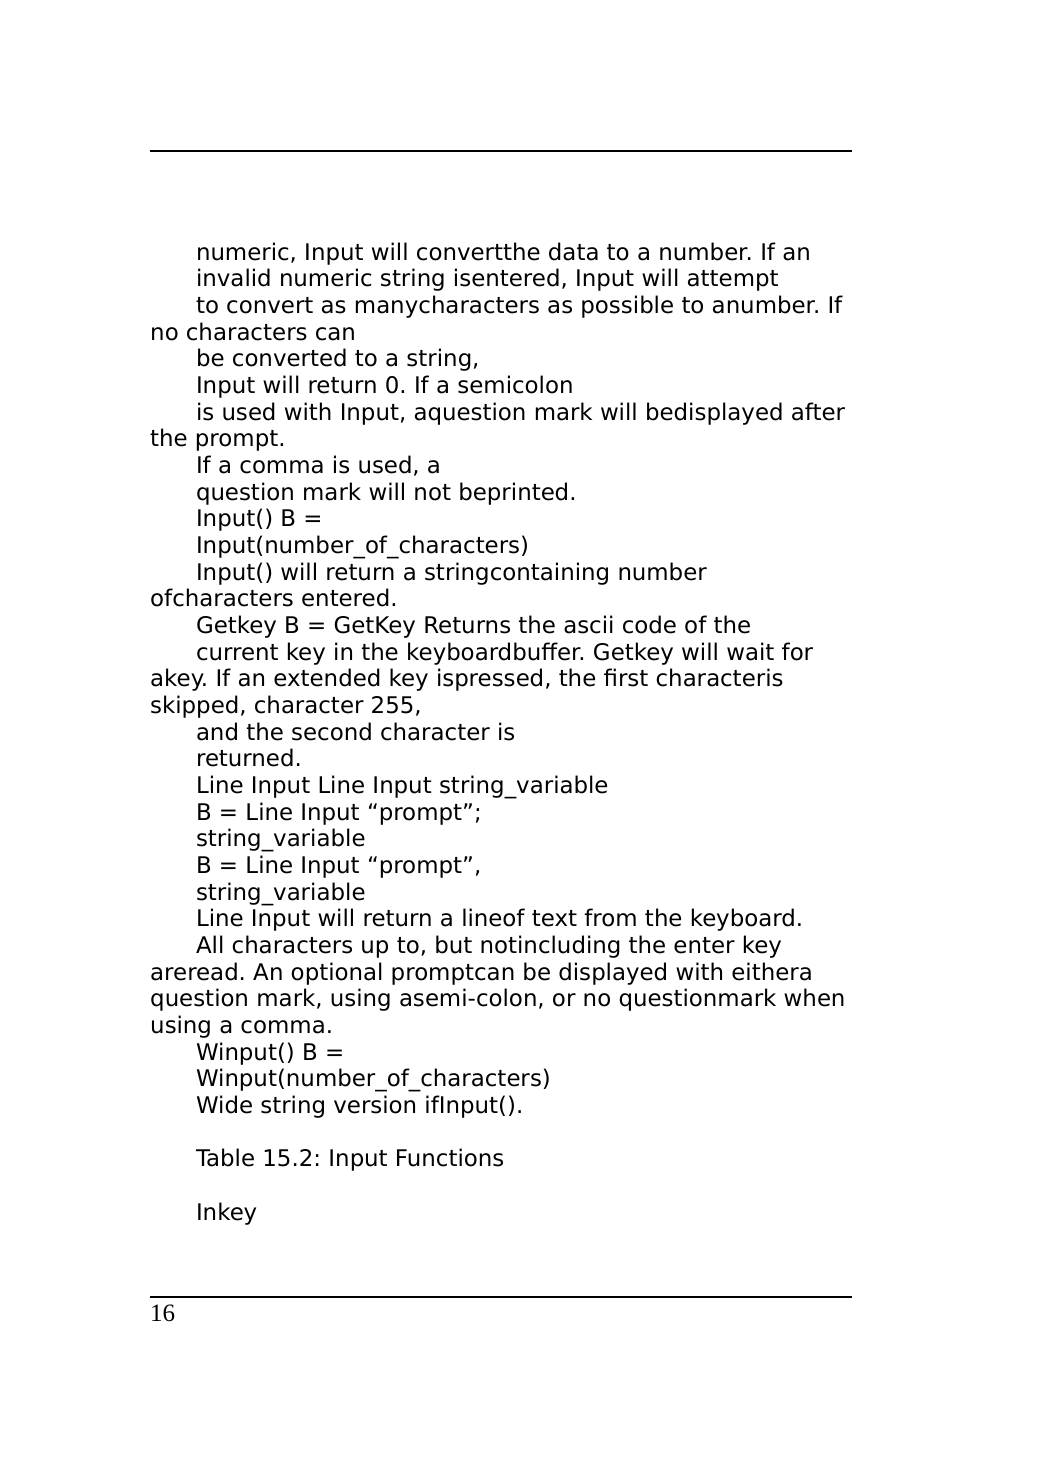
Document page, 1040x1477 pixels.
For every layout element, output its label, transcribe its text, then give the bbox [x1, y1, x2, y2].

text All characters up to, but notincluding the enter key areread. An optional promptcan be displayed with eithera question mark, using asemi-colon, or no questionmark when using a comma. [150, 932, 852, 1039]
text Input will return 0. If a semicolon [150, 372, 852, 399]
text be converted to a string, [150, 345, 852, 372]
text Line Input Line Input string_variable [150, 772, 852, 799]
text is used with Input, aquestion mark will bedisplayed after the prompt. [150, 399, 852, 452]
text B = Line Input “prompt”; [150, 799, 852, 825]
text Inkey [150, 1199, 852, 1225]
text Input() B = [150, 505, 852, 532]
text string_variable [150, 825, 852, 852]
text Wide string version ifInput(). [150, 1092, 852, 1119]
text B = Line Input “prompt”, [150, 852, 852, 879]
text Winput(number_of_characters) [150, 1065, 852, 1092]
text returned. [150, 745, 852, 772]
text to convert as manycharacters as possible to anumber. If no characters can [150, 292, 852, 345]
text Input(number_of_characters) [150, 532, 852, 559]
text If a comma is used, a [150, 452, 852, 479]
text and the second character is [150, 719, 852, 745]
text Input() will return a stringcontaining number ofcharacters entered. [150, 559, 852, 612]
text string_variable [150, 879, 852, 905]
text current key in the keyboardbuffer. Getkey will wait for akey. If an extended key ispressed, the first characteris skipped, character 255, [150, 639, 852, 719]
text invalid numeric string isentered, Input will attempt [150, 265, 852, 292]
text Getkey B = GetKey Returns the ascii code of the [150, 612, 852, 639]
text numeric, Input will convertthe data to a number. If an [150, 239, 852, 265]
text Line Input will return a lineof text from the keyboard. [150, 905, 852, 932]
text Table 15.2: Input Functions [150, 1145, 852, 1172]
text question mark will not beprinted. [150, 479, 852, 505]
text Winput() B = [150, 1039, 852, 1065]
